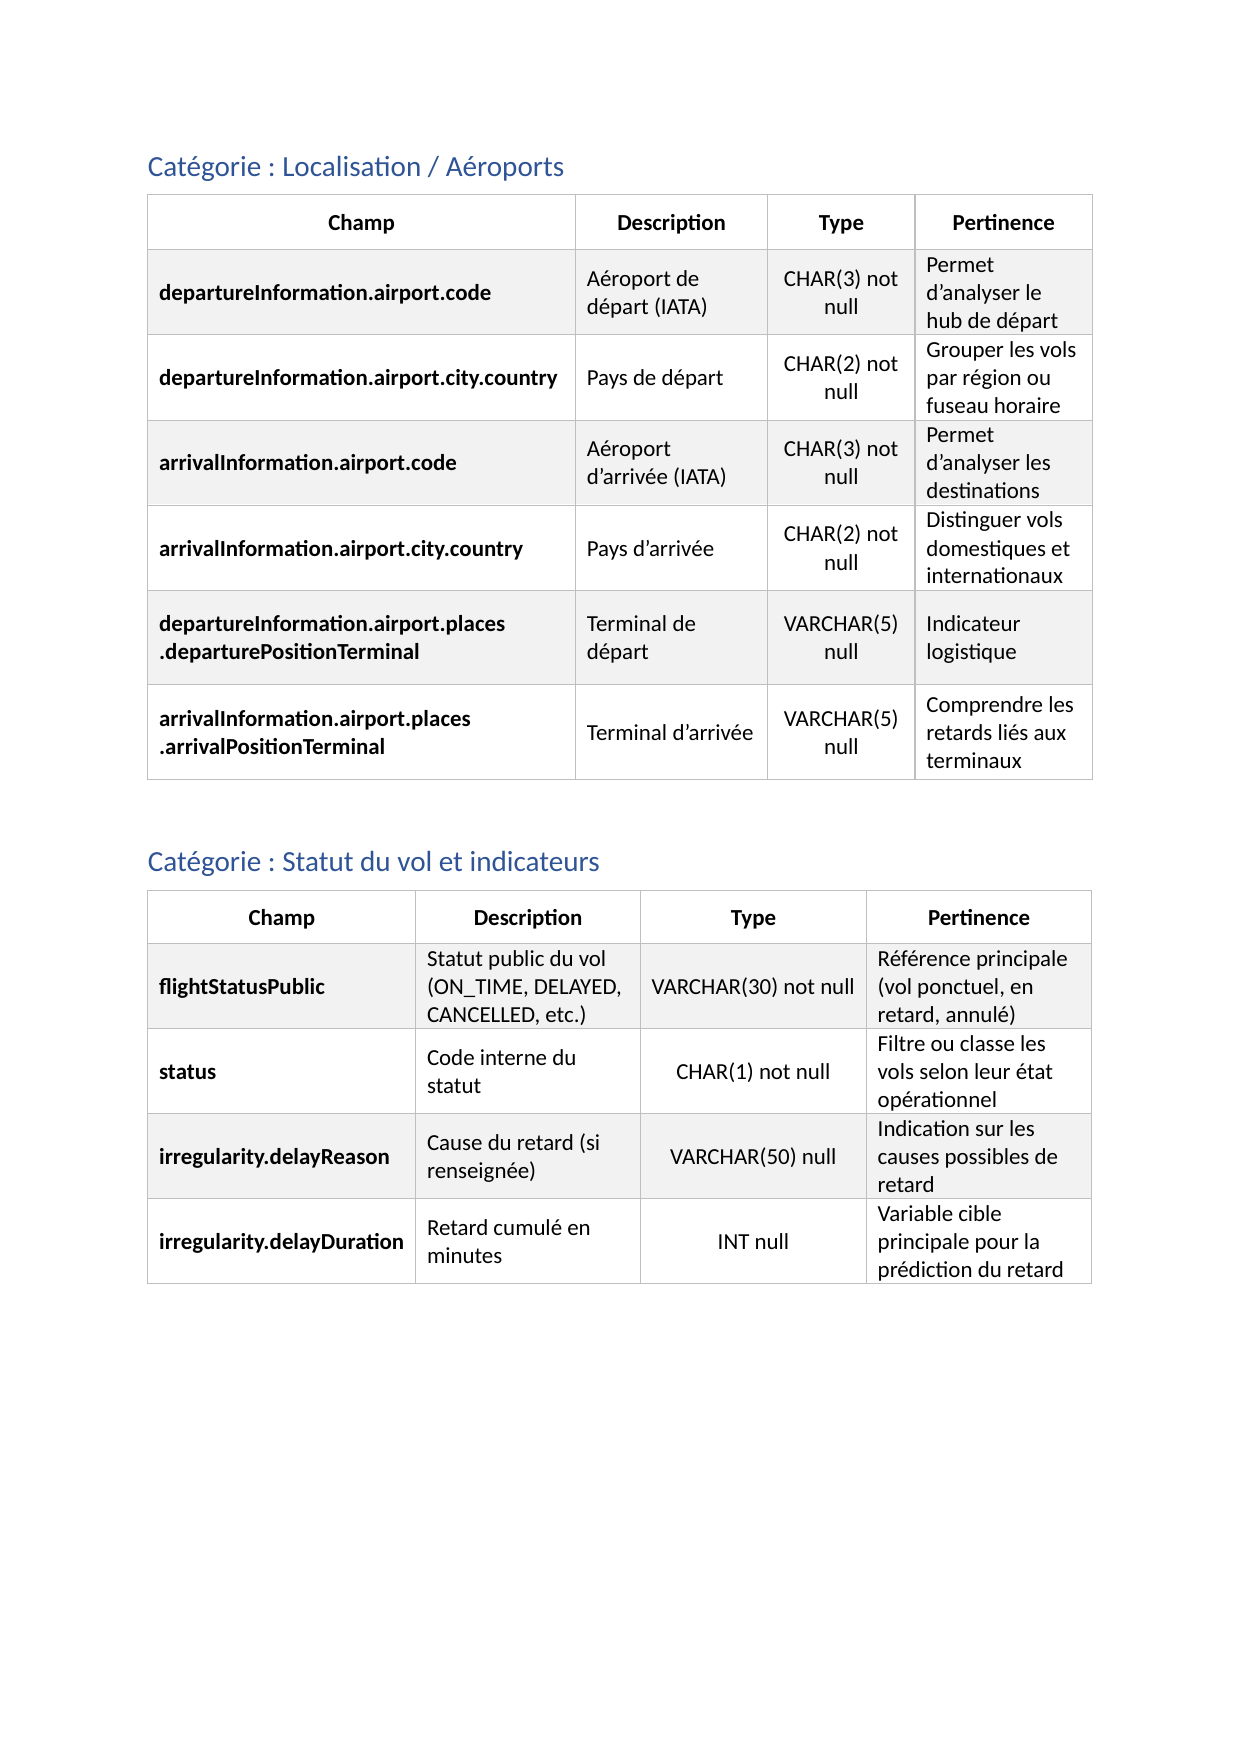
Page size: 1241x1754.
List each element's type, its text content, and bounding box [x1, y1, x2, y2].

table_header Champ [148, 195, 575, 249]
table_cell Terminal d’arrivée [576, 685, 767, 779]
table_cell departureInformation.airport.city.country [148, 335, 575, 419]
table_cell Variable cible principale pour la prédiction du retard [867, 1199, 1091, 1283]
table_cell Pays de départ [576, 335, 767, 419]
table_cell departureInformation.airport.places .departurePositionTerminal [148, 591, 575, 684]
table_cell arrivalInformation.airport.code [148, 421, 575, 504]
table_cell Terminal de départ [576, 591, 767, 684]
table_header Type [641, 891, 866, 943]
table_cell CHAR(2) not null [768, 335, 914, 419]
table_cell CHAR(2) not null [768, 506, 914, 590]
table_header Description [576, 195, 767, 249]
table_cell CHAR(1) not null [641, 1029, 866, 1113]
table_cell Distinguer vols domestiques et internationaux [916, 506, 1092, 590]
table_cell Référence principale (vol ponctuel, en retard, annulé) [867, 944, 1091, 1028]
table_cell departureInformation.airport.code [148, 250, 575, 334]
table_cell Aéroport de départ (IATA) [576, 250, 767, 334]
table_header Pertinence [867, 891, 1091, 943]
table_cell Indicateur logistique [916, 591, 1092, 684]
table_header Champ [148, 891, 415, 943]
table_cell Pays d’arrivée [576, 506, 767, 590]
table_cell Permet d’analyser le hub de départ [916, 250, 1092, 334]
table_cell INT null [641, 1199, 866, 1283]
table_cell VARCHAR(5) null [768, 591, 914, 684]
table_cell Indication sur les causes possibles de retard [867, 1114, 1091, 1198]
table_cell CHAR(3) not null [768, 250, 914, 334]
table_cell Code interne du statut [416, 1029, 640, 1113]
table_cell VARCHAR(5) null [768, 685, 914, 779]
table_cell VARCHAR(30) not null [641, 944, 866, 1028]
table_cell irregularity.delayDuration [148, 1199, 415, 1283]
table_cell Statut public du vol (ON_TIME, DELAYED, CANCELLED, etc.) [416, 944, 640, 1028]
table_cell VARCHAR(50) null [641, 1114, 866, 1198]
table_header Pertinence [916, 195, 1092, 249]
table_header Description [416, 891, 640, 943]
table_cell Cause du retard (si renseignée) [416, 1114, 640, 1198]
table_cell status [148, 1029, 415, 1113]
table_cell Aéroport d’arrivée (IATA) [576, 421, 767, 504]
table_cell Grouper les vols par région ou fuseau horaire [916, 335, 1092, 419]
table_cell irregularity.delayReason [148, 1114, 415, 1198]
table_cell Filtre ou classe les vols selon leur état opérationnel [867, 1029, 1091, 1113]
table_cell Permet d’analyser les destinations [916, 421, 1092, 504]
table_cell Retard cumulé en minutes [416, 1199, 640, 1283]
subtitle Catégorie : Statut du vol et indicateurs [148, 843, 1093, 879]
table_cell CHAR(3) not null [768, 421, 914, 504]
subtitle Catégorie : Localisation / Aéroports [148, 148, 1093, 183]
table_cell Comprendre les retards liés aux terminaux [916, 685, 1092, 779]
table_cell arrivalInformation.airport.city.country [148, 506, 575, 590]
table_cell arrivalInformation.airport.places .arrivalPositionTerminal [148, 685, 575, 779]
table_cell flightStatusPublic [148, 944, 415, 1028]
table_header Type [768, 195, 914, 249]
